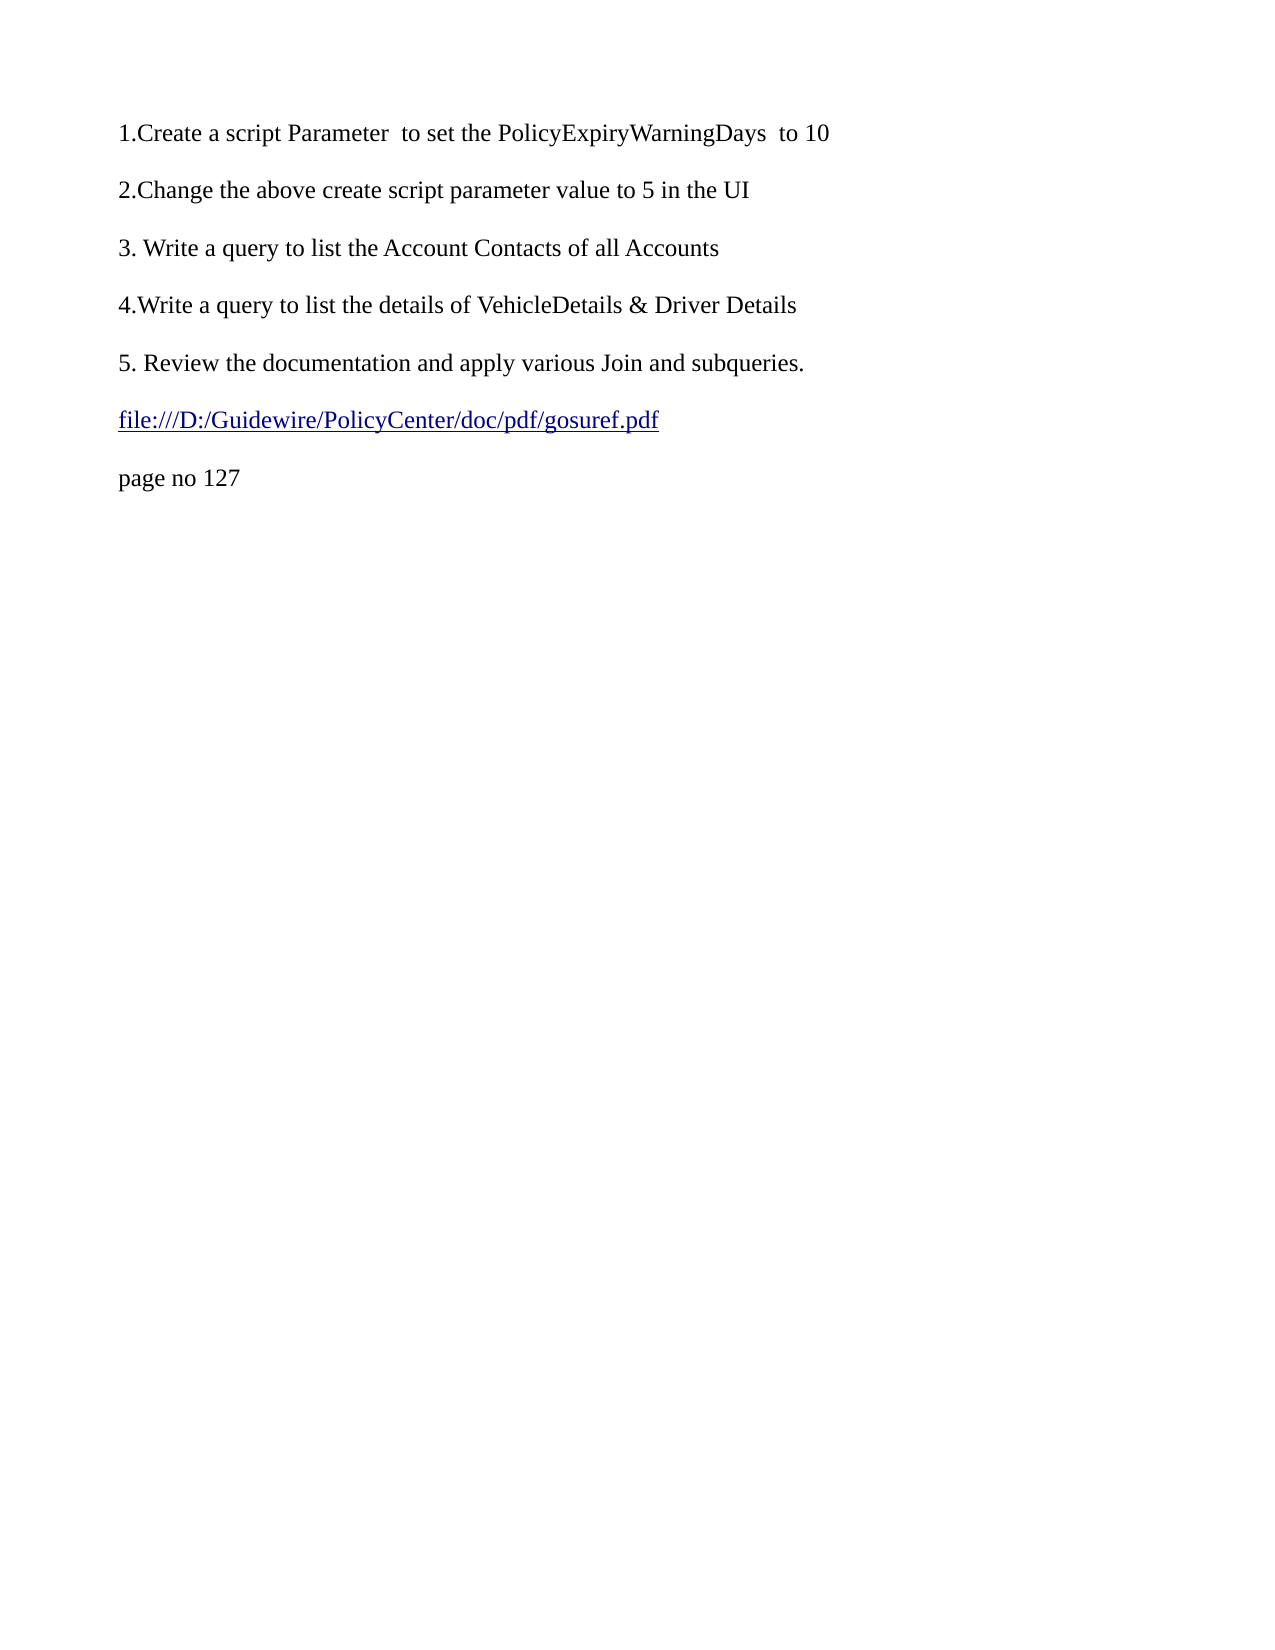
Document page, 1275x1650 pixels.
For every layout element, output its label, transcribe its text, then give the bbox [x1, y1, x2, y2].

text 4.Write a query to list the details of VehicleDetails & Driver Details [118, 291, 1157, 319]
text file:///D:/Guidewire/PolicyCenter/doc/pdf/gosuref.pdf [118, 406, 1157, 434]
text 1.Create a script Parameter to set the PolicyExpiryWarningDays to 10 [118, 118, 1157, 147]
text page no 127 [118, 463, 1157, 492]
text 5. Review the documentation and apply various Join and subqueries. [118, 348, 1157, 377]
text 2.Change the above create script parameter value to 5 in the UI [118, 176, 1157, 204]
text 3. Write a query to list the Account Contacts of all Accounts [118, 233, 1157, 262]
